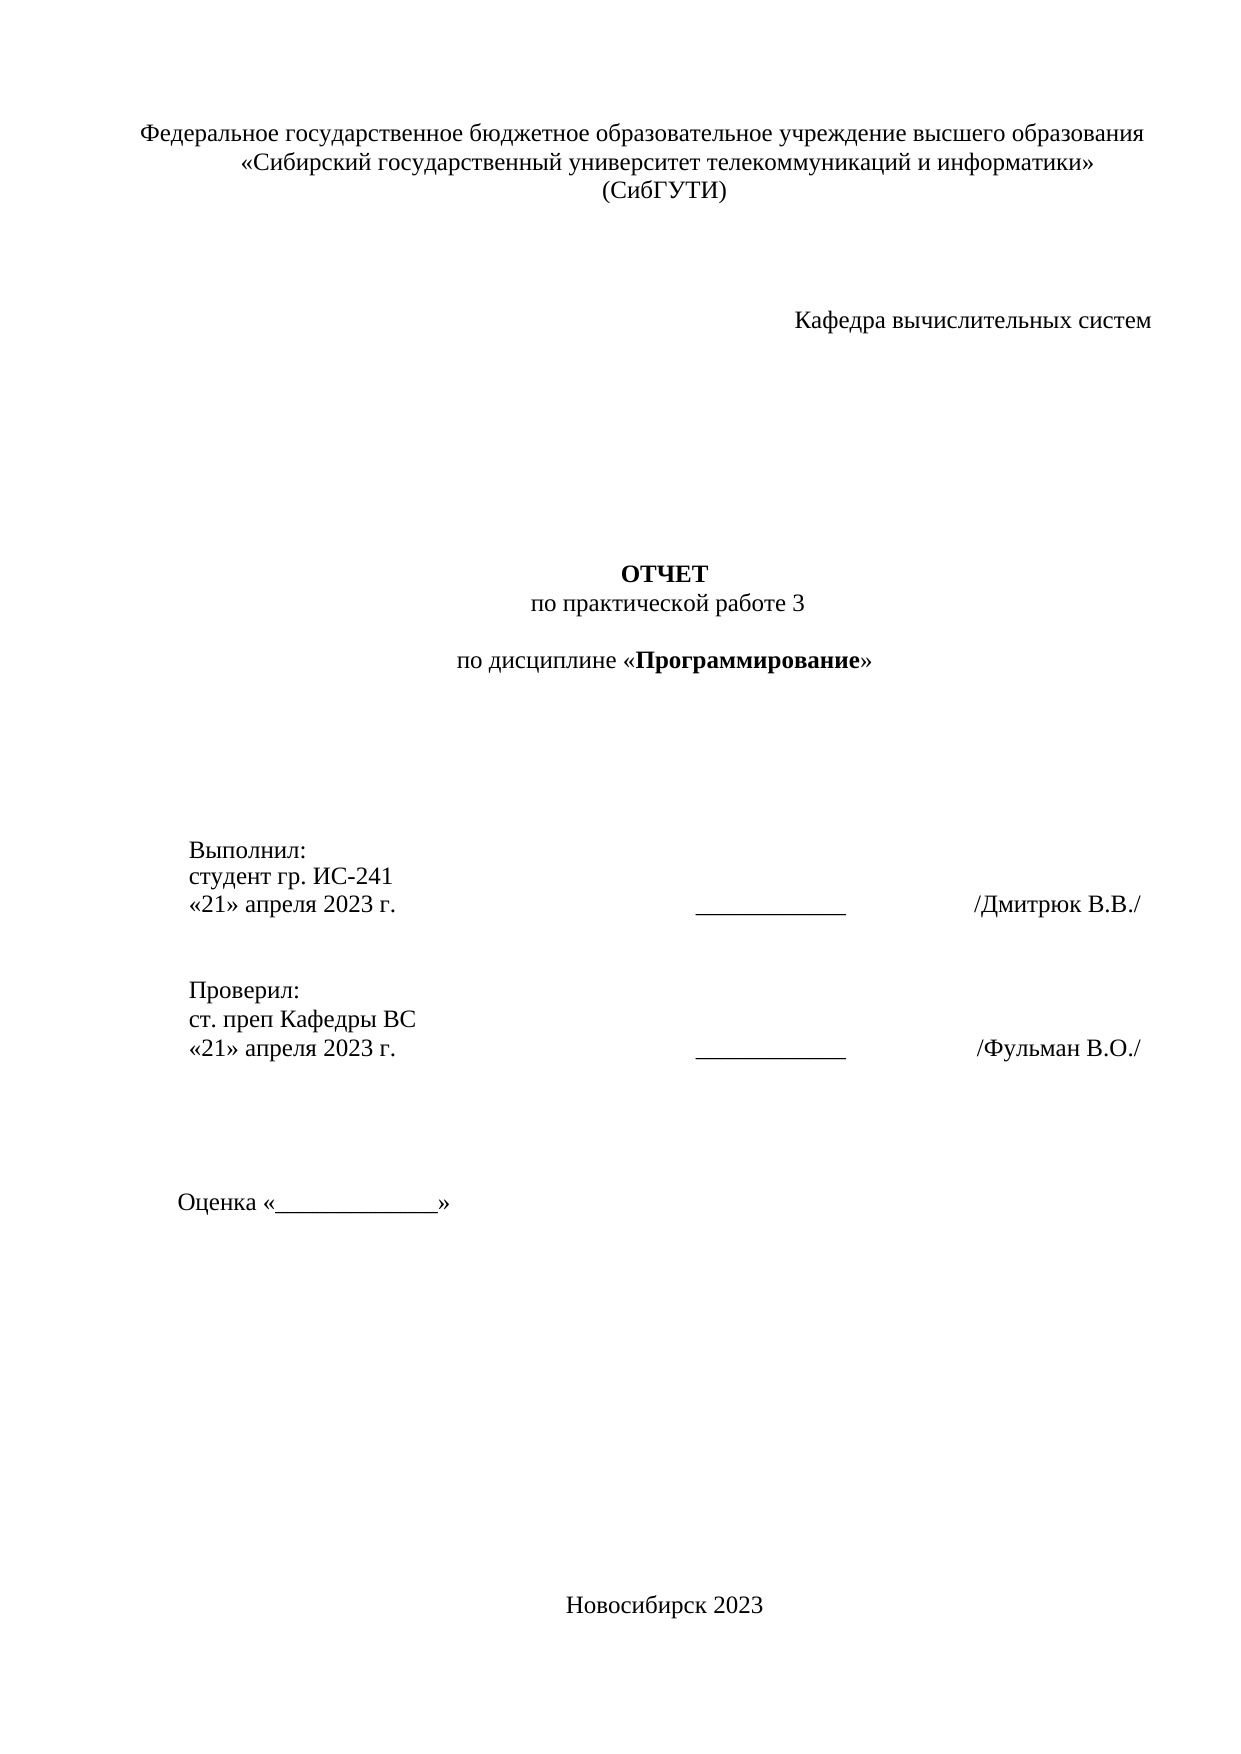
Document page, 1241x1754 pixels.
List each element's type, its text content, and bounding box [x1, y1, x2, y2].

table_header /Дмитрюк В.В./ [857, 835, 1152, 918]
table_cell Проверил: ст. преп Кафедры ВС «21» апреля 2023 г. [177, 975, 590, 1062]
text по дисциплине «Программирование» [177, 645, 1152, 674]
table_header ____________ [590, 835, 857, 918]
text Оценка «_____________» [177, 1187, 1152, 1215]
table_cell ____________ [590, 975, 857, 1062]
table_cell /Фульман В.О./ [857, 975, 1152, 1062]
table_cell [857, 918, 1152, 975]
text (СибГУТИ) [177, 176, 1152, 204]
text по практической работе 3 [177, 588, 1152, 617]
table_cell [177, 918, 590, 975]
text Кафедра вычислительных систем [177, 305, 1152, 334]
text Новосибирск 2023 [177, 1590, 1152, 1618]
text «Сибирский государственный университет телекоммуникаций и информатики» [177, 147, 1152, 176]
text Федеральное государственное бюджетное образовательное учреждение высшего образования [133, 118, 1152, 147]
text ОТЧЕТ [177, 559, 1152, 588]
table_header Выполнил: студент гр. ИС-241 «21» апреля 2023 г. [177, 835, 590, 918]
table_cell [590, 918, 857, 975]
